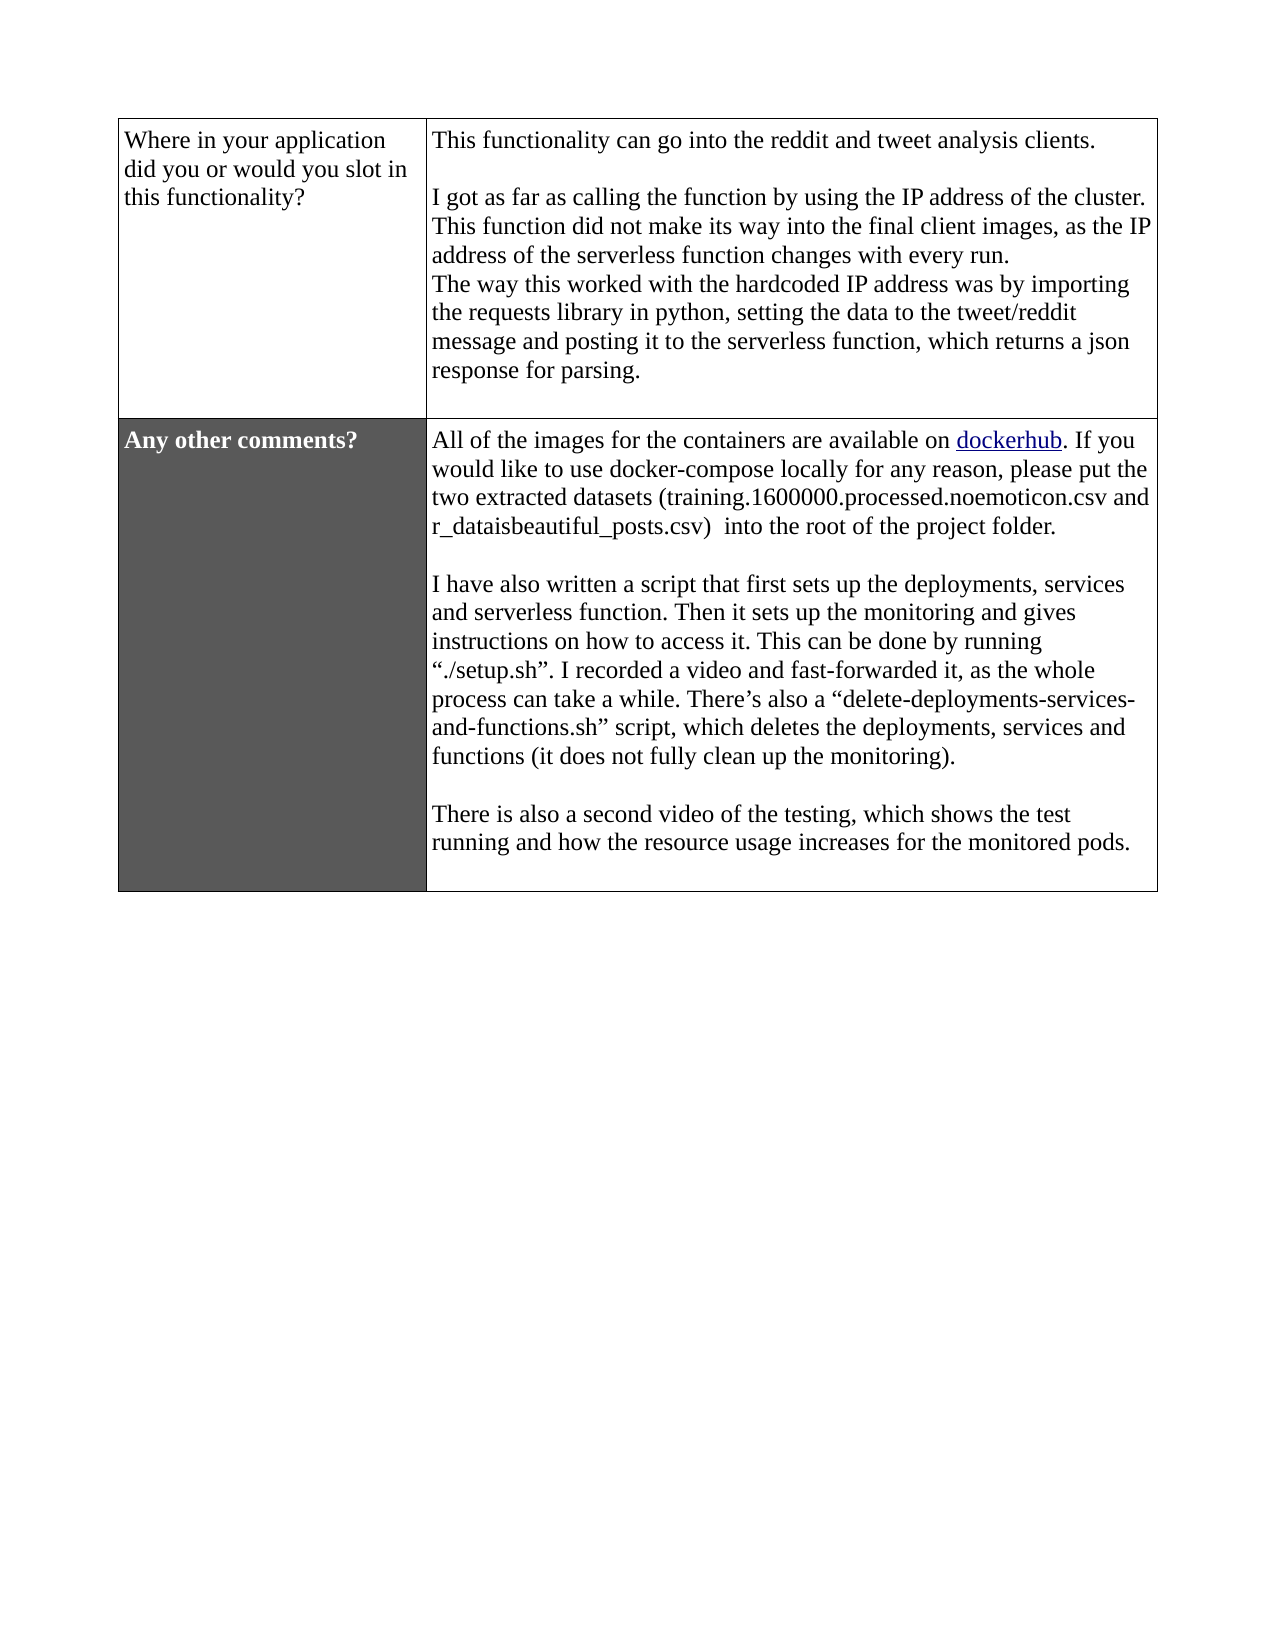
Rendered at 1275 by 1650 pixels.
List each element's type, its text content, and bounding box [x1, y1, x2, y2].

table_cell This functionality can go into the reddit and tweet analysis clients. I got as far as calling the function by using the IP address of the cluster. This function did not make its way into the final client images, as the IP address of the serverless function changes with every run. The way this worked with the hardcoded IP address was by importing the requests library in python, setting the data to the tweet/reddit message and posting it to the serverless function, which returns a json response for parsing. [427, 119, 1157, 418]
table_cell Any other comments? [119, 419, 426, 891]
table_cell Where in your application did you or would you slot in this functionality? [119, 119, 426, 418]
table_cell All of the images for the containers are available on dockerhub. If you would like to use docker-compose locally for any reason, please put the two extracted datasets (training.1600000.processed.noemoticon.csv and r_dataisbeautiful_posts.csv) into the root of the project folder. I have also written a script that first sets up the deployments, services and serverless function. Then it sets up the monitoring and gives instructions on how to access it. This can be done by running “./setup.sh”. I recorded a video and fast-forwarded it, as the whole process can take a while. There’s also a “delete-deployments-services-and-functions.sh” script, which deletes the deployments, services and functions (it does not fully clean up the monitoring). There is also a second video of the testing, which shows the test running and how the resource usage increases for the monitored pods. [427, 419, 1157, 891]
